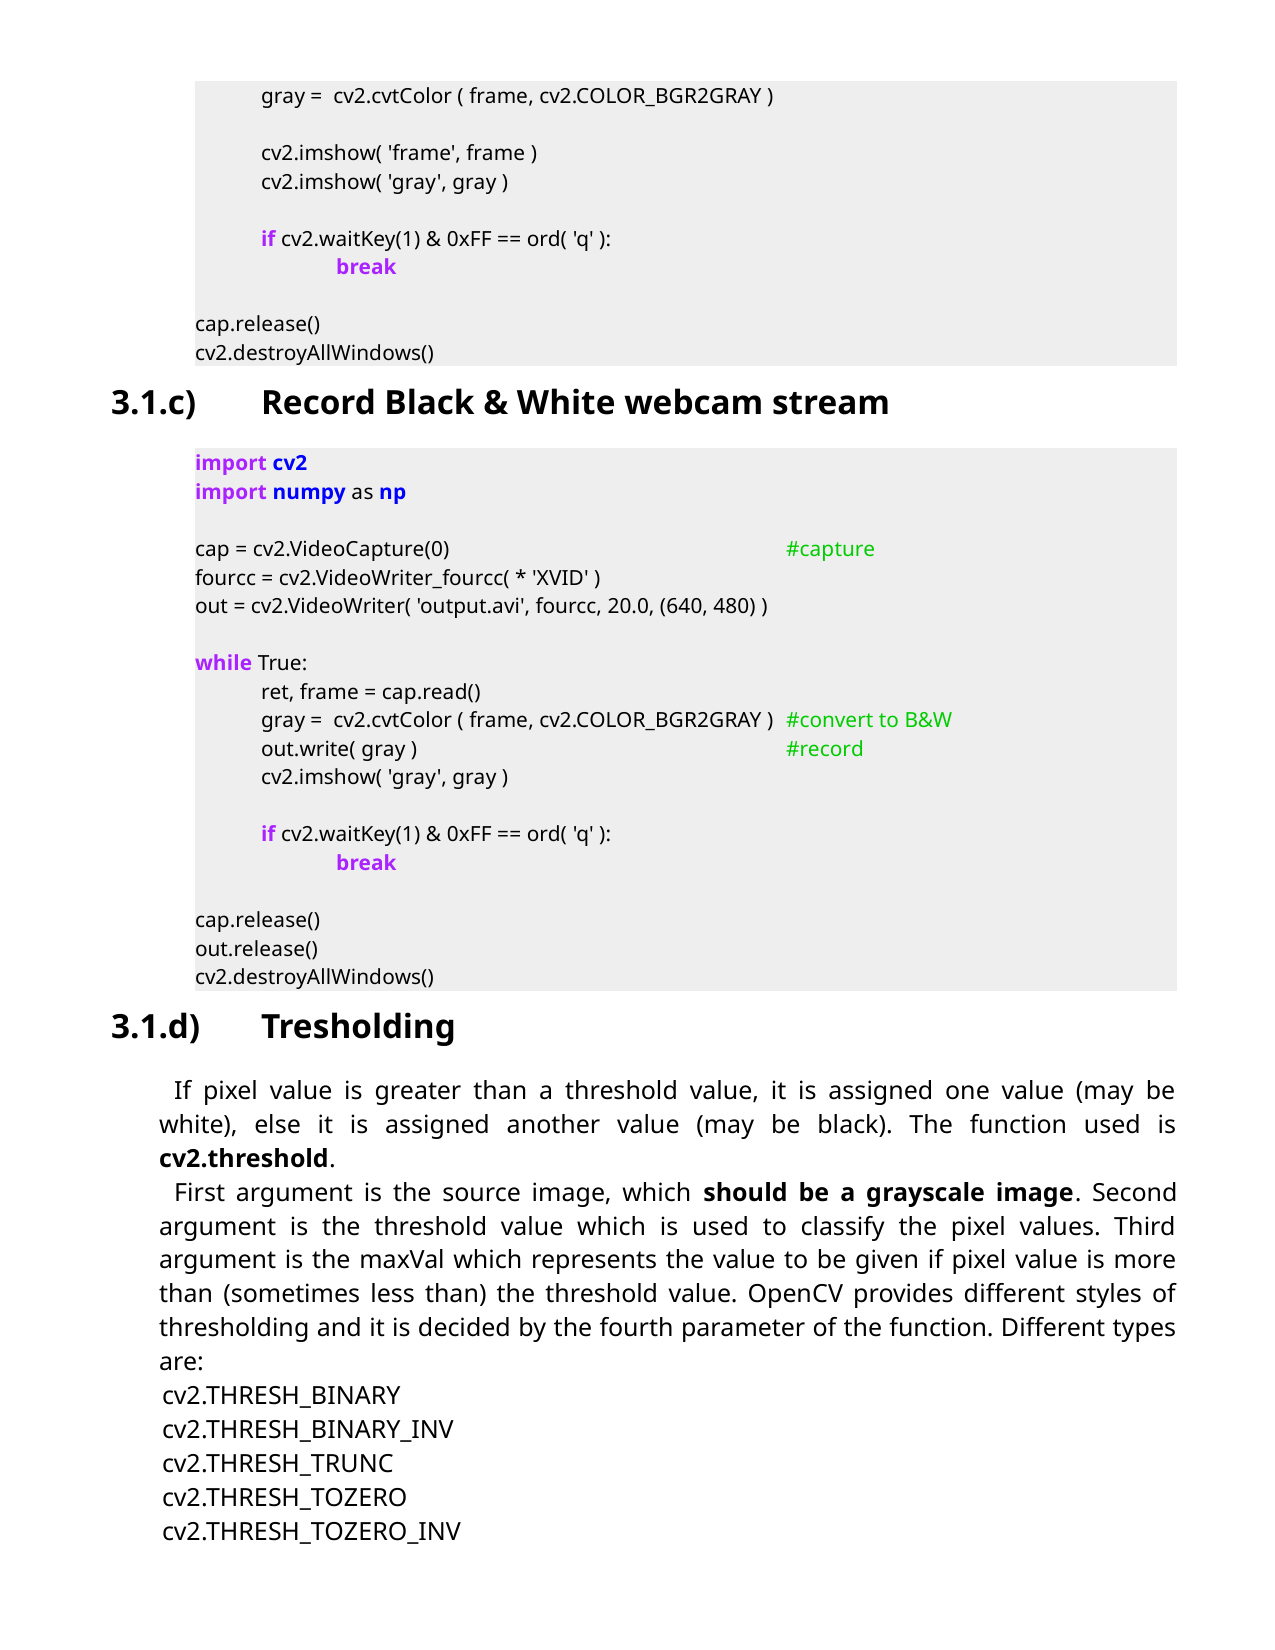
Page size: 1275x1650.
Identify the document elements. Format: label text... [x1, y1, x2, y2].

text cv2.destroyAllWindows() [195, 962, 1177, 991]
text if cv2.waitKey(1) & 0xFF == ord( 'q' ): [195, 224, 1177, 252]
text ret, frame = cap.read() [195, 677, 1177, 705]
text cv2.imshow( 'gray', gray ) [195, 167, 1177, 195]
text fourcc = cv2.VideoWriter_fourcc( * 'XVID' ) [195, 562, 1177, 591]
text break [195, 252, 1177, 281]
list cv2.THRESH_TOZERO_INV [162, 1514, 1177, 1548]
text break [195, 848, 1177, 876]
text First argument is the source image, which should be a grayscale image. Second argument is the threshold value which is used to classify the pixel values. Third argument is the maxVal which represents the value to be given if pixel value is more than (sometimes less than) the threshold value. OpenCV provides different styles of thresholding and it is decided by the fourth parameter of the function. Different types are: [159, 1174, 1177, 1378]
list cv2.THRESH_BINARY [162, 1378, 1177, 1412]
text gray = cv2.cvtColor ( frame, cv2.COLOR_BGR2GRAY ) [195, 81, 1177, 109]
text cap.release() [195, 309, 1177, 338]
text out.release() [195, 933, 1177, 962]
text while True: [195, 648, 1177, 677]
subtitle Record Black & White webcam stream [111, 378, 1177, 424]
text cv2.imshow( 'frame', frame ) [195, 138, 1177, 167]
text out = cv2.VideoWriter( 'output.avi', fourcc, 20.0, (640, 480) ) [195, 591, 1177, 619]
text import cv2 [195, 448, 1177, 477]
text gray = cv2.cvtColor ( frame, cv2.COLOR_BGR2GRAY ) #convert to B&W [195, 705, 1177, 734]
text cv2.destroyAllWindows() [195, 338, 1177, 366]
text If pixel value is greater than a threshold value, it is assigned one value (may be white), else it is assigned another value (may be black). The function used is cv2.threshold. [159, 1073, 1177, 1174]
list cv2.THRESH_TOZERO [162, 1480, 1177, 1514]
subtitle Tresholding [111, 1003, 1177, 1049]
text import numpy as np [195, 477, 1177, 505]
text cv2.imshow( 'gray', gray ) [195, 762, 1177, 791]
text cap = cv2.VideoCapture(0) #capture [195, 534, 1177, 562]
list cv2.THRESH_BINARY_INV [162, 1412, 1177, 1446]
text if cv2.waitKey(1) & 0xFF == ord( 'q' ): [195, 819, 1177, 848]
list cv2.THRESH_TRUNC [162, 1446, 1177, 1480]
text out.write( gray ) #record [195, 734, 1177, 762]
text cap.release() [195, 905, 1177, 933]
